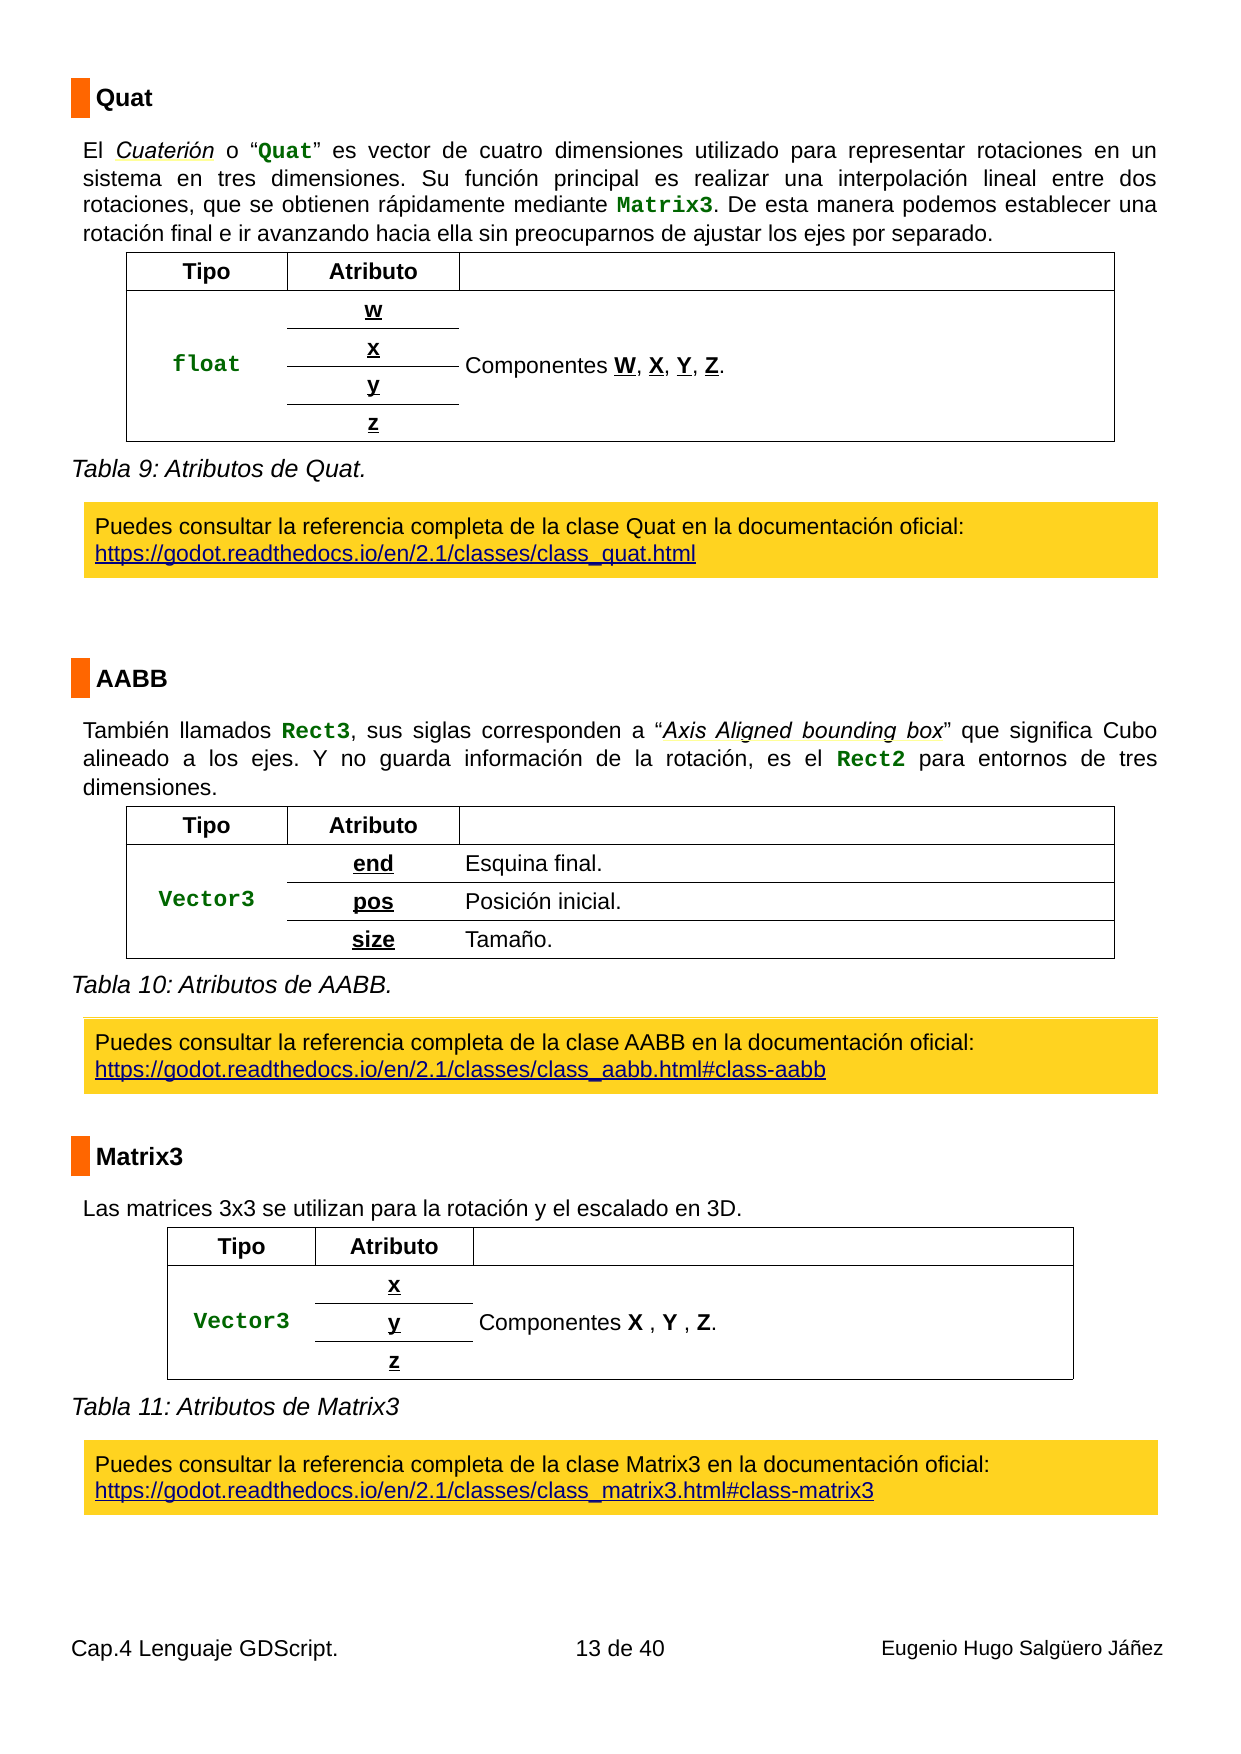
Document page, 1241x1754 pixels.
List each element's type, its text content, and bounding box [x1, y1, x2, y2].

table_cell y [287, 367, 459, 403]
table_cell Vector3 [168, 1266, 315, 1379]
table_cell Componentes X , Y , Z. [473, 1266, 1073, 1379]
table_cell x [287, 329, 459, 366]
table_cell Vector3 [127, 845, 287, 958]
table_cell pos [287, 883, 459, 920]
text Tabla 9: Atributos de Quat. [71, 454, 1169, 483]
subtitle Matrix3 [90, 1136, 1169, 1176]
text También llamados Rect3, sus siglas corresponden a “Axis Aligned bounding box” que significa Cubo alineado a los ejes. Y no guarda información de la rotación, es el Rect2 para entornos de tres dimensiones. [83, 717, 1158, 800]
table_header Atributo [288, 253, 459, 290]
text El Cuaterión o “Quat” es vector de cuatro dimensiones utilizado para representar rotaciones en un sistema en tres dimensiones. Su función principal es realizar una interpolación lineal entre dos rotaciones, que se obtienen rápidamente mediante Matrix3. De esta manera podemos establecer una rotación final e ir avanzando hacia ella sin preocuparnos de ajustar los ejes por separado. [83, 137, 1158, 246]
text Las matrices 3x3 se utilizan para la rotación y el escalado en 3D. [83, 1195, 1158, 1221]
table_header [460, 807, 1114, 844]
table_cell float [127, 291, 287, 441]
table_cell end [287, 845, 459, 882]
table_cell Esquina final. [459, 845, 1114, 882]
table_header [474, 1228, 1073, 1265]
table_header Tipo [127, 807, 287, 844]
text Puedes consultar la referencia completa de la clase Matrix3 en la documentación oficial: https://godot.readthedocs.io/en/2.1/classes/class_matrix3.html#class-matrix3 [84, 1440, 1158, 1515]
table_cell y [315, 1304, 473, 1341]
table_cell w [287, 291, 459, 328]
table_cell x [315, 1266, 473, 1303]
table_header [460, 253, 1114, 290]
table_cell size [287, 921, 459, 958]
subtitle AABB [90, 658, 1169, 698]
table_cell Componentes W, X, Y, Z. [459, 291, 1114, 441]
table_header Atributo [316, 1228, 473, 1265]
text Tabla 11: Atributos de Matrix3 [71, 1391, 1169, 1420]
table_cell Tamaño. [459, 921, 1114, 958]
table_cell Posición inicial. [459, 883, 1114, 920]
table_cell z [287, 405, 459, 441]
text Tabla 10: Atributos de AABB. [71, 970, 1169, 999]
table_cell z [315, 1342, 473, 1379]
text Puedes consultar la referencia completa de la clase Quat en la documentación oficial: https://godot.readthedocs.io/en/2.1/classes/class_quat.html [84, 502, 1158, 578]
subtitle Quat [71, 77, 1169, 118]
text Puedes consultar la referencia completa de la clase AABB en la documentación oficial: https://godot.readthedocs.io/en/2.1/classes/class_aabb.html#class-aabb [84, 1019, 1158, 1094]
table_header Tipo [168, 1228, 315, 1265]
table_header Tipo [127, 253, 287, 290]
table_header Atributo [288, 807, 459, 844]
